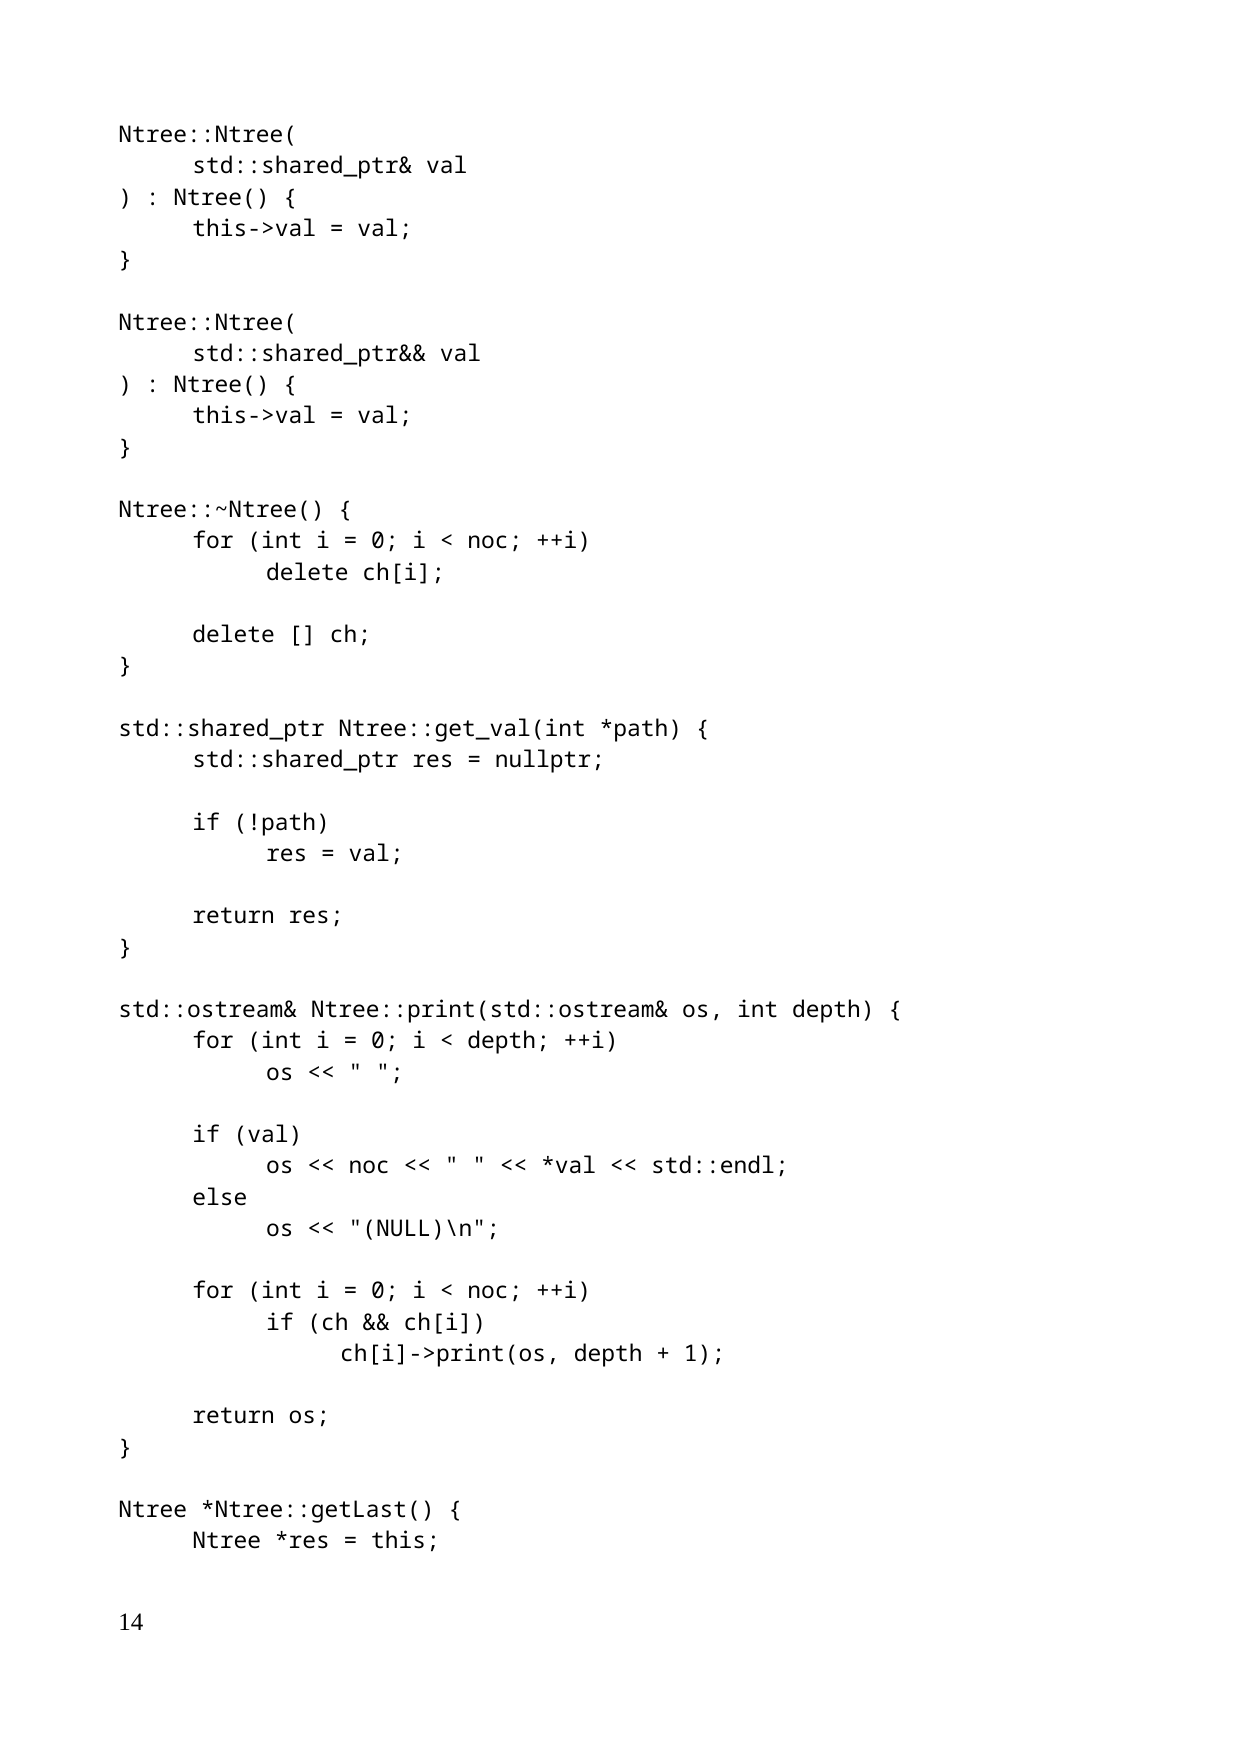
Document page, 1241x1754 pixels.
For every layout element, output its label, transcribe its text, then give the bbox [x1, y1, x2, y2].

text if (ch && ch[i]) [118, 1306, 1122, 1337]
text } [118, 931, 1122, 962]
text res = val; [118, 837, 1122, 868]
text for (int i = 0; i < noc; ++i) [118, 1274, 1122, 1306]
text } [118, 649, 1122, 681]
text ) : Ntree() { [118, 368, 1122, 399]
text if (!path) [118, 806, 1122, 837]
text } [118, 431, 1122, 462]
text delete ch[i]; [118, 556, 1122, 587]
text this->val = val; [118, 212, 1122, 243]
text std::shared_ptr Ntree::get_val(int *path) { [118, 712, 1122, 743]
text this->val = val; [118, 399, 1122, 431]
text os << noc << " " << *val << std::endl; [118, 1149, 1122, 1181]
text for (int i = 0; i < depth; ++i) [118, 1024, 1122, 1056]
text Ntree::Ntree( [118, 306, 1122, 337]
text return res; [118, 899, 1122, 931]
text if (val) [118, 1118, 1122, 1149]
text ) : Ntree() { [118, 181, 1122, 212]
text } [118, 1431, 1122, 1462]
text os << " "; [118, 1056, 1122, 1087]
text Ntree::~Ntree() { [118, 493, 1122, 524]
text os << "(NULL)\n"; [118, 1212, 1122, 1243]
text for (int i = 0; i < noc; ++i) [118, 524, 1122, 556]
text } [118, 243, 1122, 274]
text else [118, 1181, 1122, 1212]
text Ntree::Ntree( [118, 118, 1122, 149]
text ch[i]->print(os, depth + 1); [118, 1337, 1122, 1368]
text Ntree *res = this; [118, 1524, 1122, 1556]
text std::shared_ptr res = nullptr; [118, 743, 1122, 774]
text return os; [118, 1399, 1122, 1431]
text delete [] ch; [118, 618, 1122, 649]
text std::shared_ptr& val [118, 149, 1122, 181]
text std::ostream& Ntree::print(std::ostream& os, int depth) { [118, 993, 1122, 1024]
text std::shared_ptr&& val [118, 337, 1122, 368]
text Ntree *Ntree::getLast() { [118, 1493, 1122, 1524]
